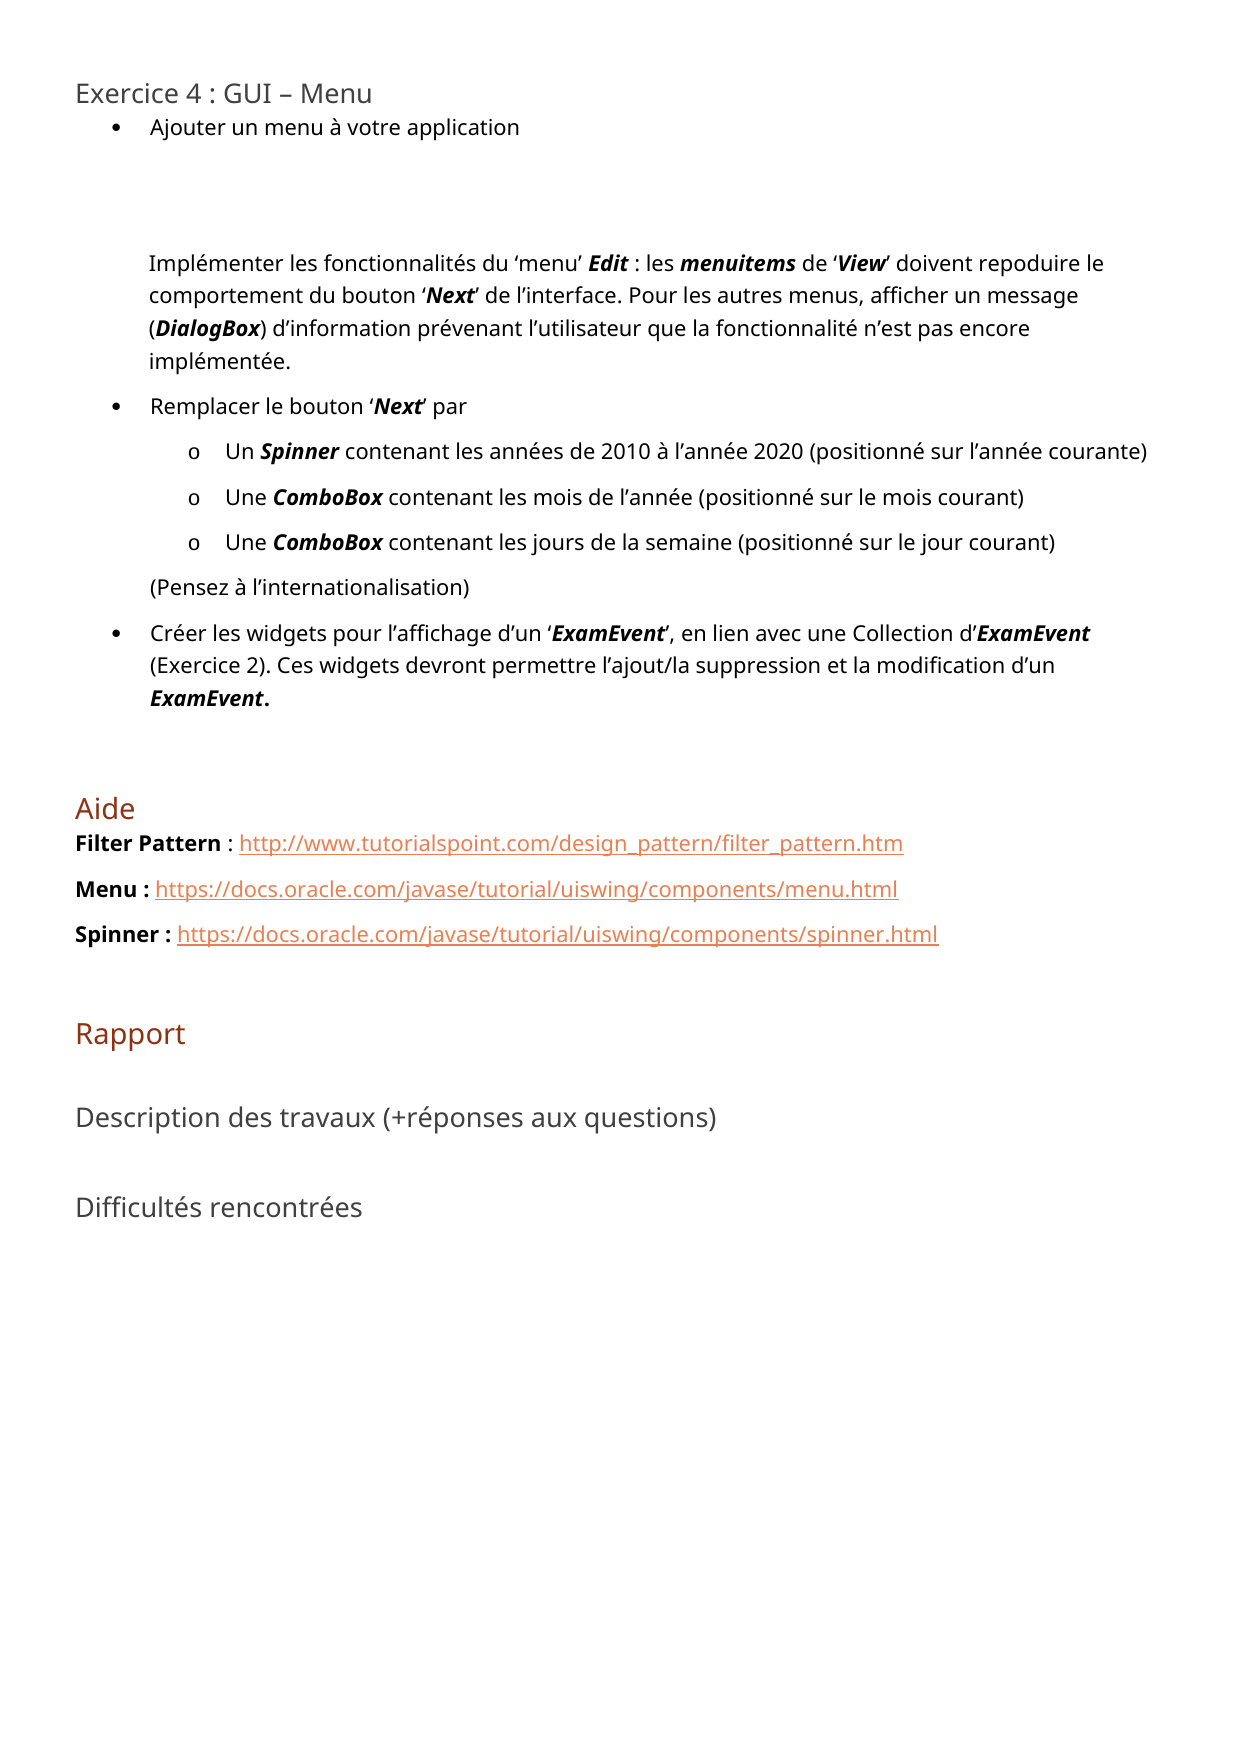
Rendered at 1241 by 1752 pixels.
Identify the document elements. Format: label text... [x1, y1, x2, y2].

list Un Spinner contenant les années de 2010 à l’année 2020 (positionné sur l’année courante) [187, 436, 1165, 466]
list Une ComboBox contenant les jours de la semaine (positionné sur le jour courant) [187, 527, 1165, 557]
text Spinner : https://docs.oracle.com/javase/tutorial/uiswing/components/spinner.html [75, 919, 1165, 948]
list Créer les widgets pour l’affichage d’un ‘ExamEvent’, en lien avec une Collection d’ExamEvent (Exercice 2). Ces widgets devront permettre l’ajout/la suppression et la modification d’un ExamEvent. [112, 617, 1165, 713]
subtitle Description des travaux (+réponses aux questions) [75, 1098, 1165, 1135]
subtitle Exercice 4 : GUI – Menu [75, 75, 1165, 112]
text Implémenter les fonctionnalités du ‘menu’ Edit : les menuitems de ‘View’ doivent repoduire le comportement du bouton ‘Next’ de l’interface. Pour les autres menus, afficher un message (DialogBox) d’information prévenant l’utilisateur que la fonctionnalité n’est pas encore implémentée. [149, 247, 1165, 375]
subtitle Difficultés rencontrées [75, 1189, 1165, 1226]
text Menu : https://docs.oracle.com/javase/tutorial/uiswing/components/menu.html [75, 873, 1165, 903]
text Filter Pattern : http://www.tutorialspoint.com/design_pattern/filter_pattern.htm [75, 828, 1165, 858]
list Une ComboBox contenant les mois de l’année (positionné sur le mois courant) [187, 481, 1165, 511]
list Ajouter un menu à votre application [112, 112, 1165, 142]
subtitle Rapport [75, 1013, 1165, 1053]
list Remplacer le bouton ‘Next’ par [112, 391, 1165, 421]
subtitle Aide [75, 789, 1165, 828]
list (Pensez à l’internationalisation) [150, 572, 1165, 602]
